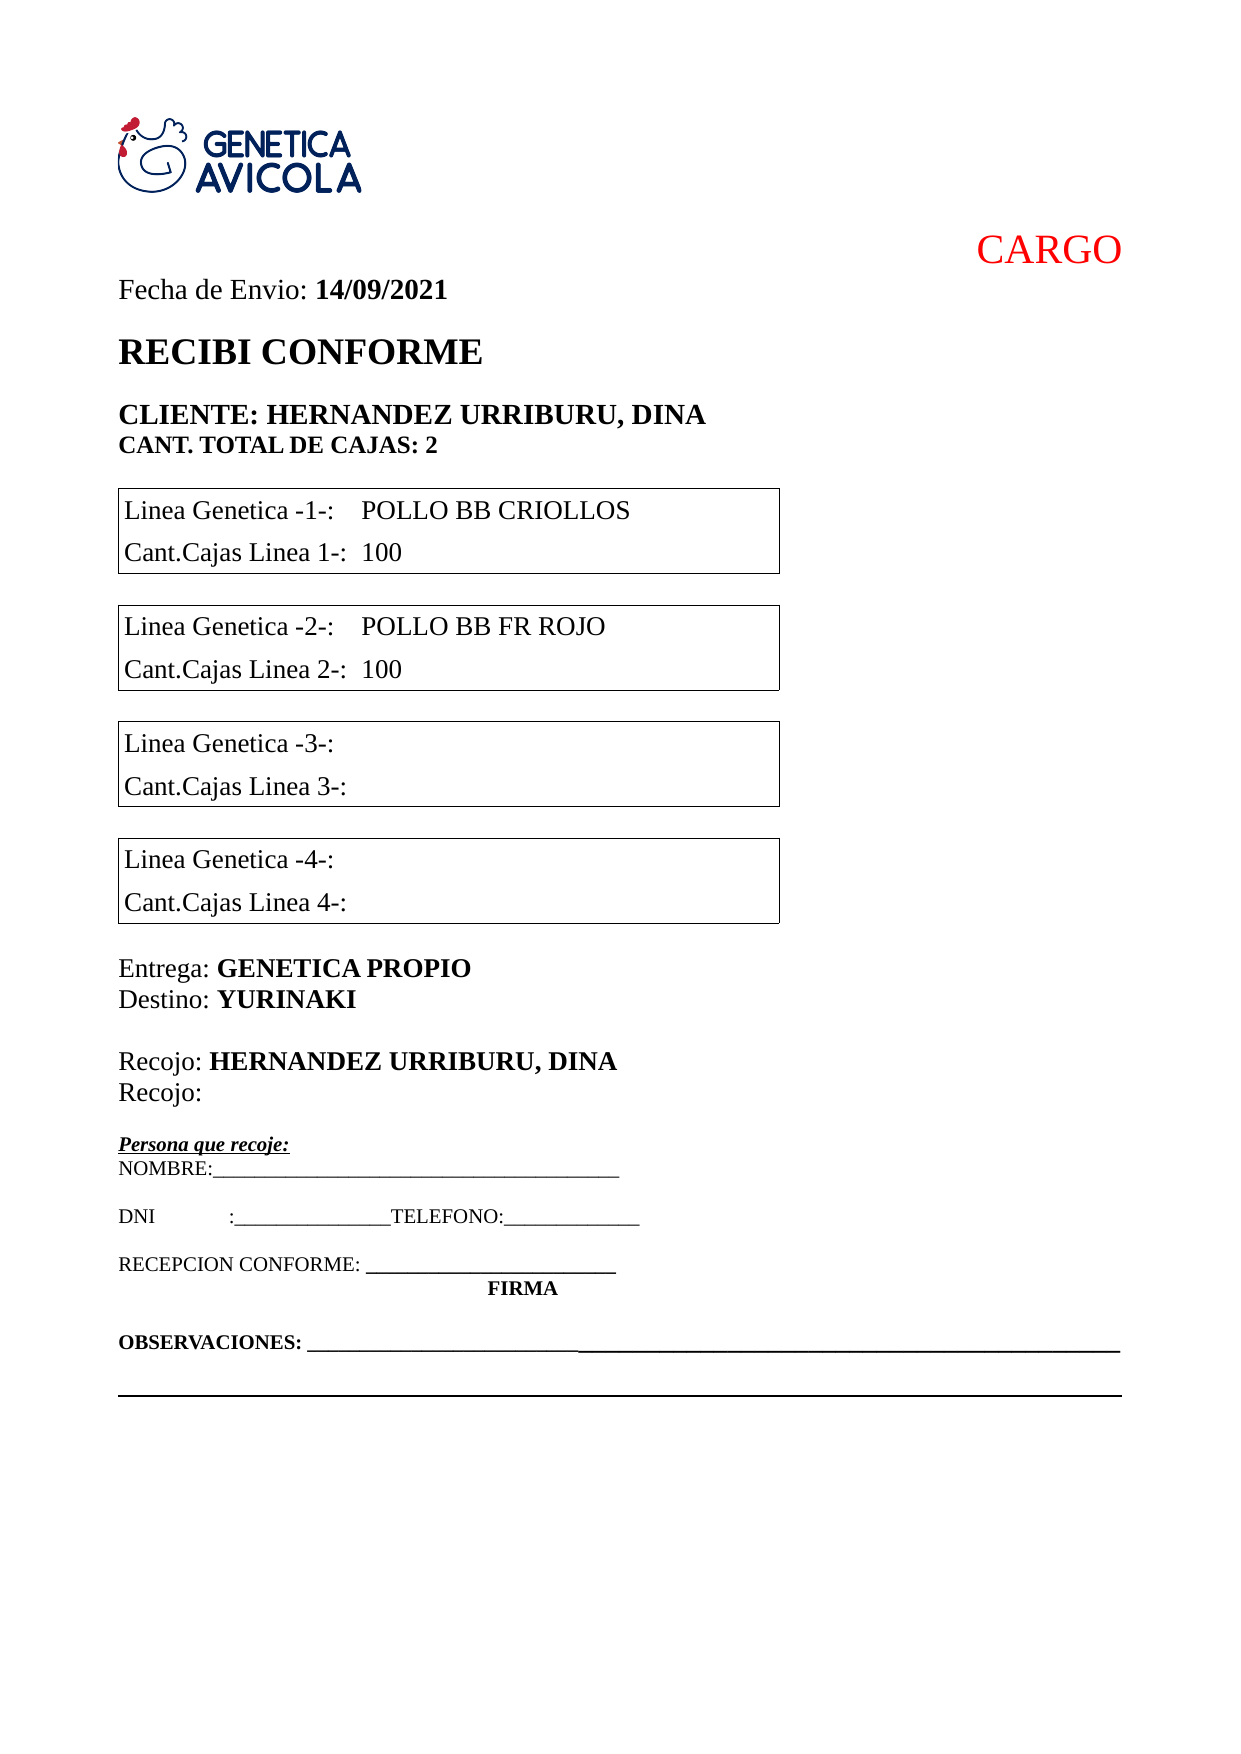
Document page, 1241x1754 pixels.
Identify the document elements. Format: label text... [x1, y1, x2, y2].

table_cell [356, 764, 779, 806]
text RECEPCION CONFORME: ________________________ [118, 1252, 1122, 1276]
table_cell Linea Genetica -3-: [119, 722, 356, 764]
text DNI :_______________TELEFONO:_____________ [118, 1204, 1122, 1228]
table_header Linea Genetica -1-: [119, 489, 356, 531]
table_cell Cant.Cajas Linea 1-: [119, 531, 356, 573]
table_cell [356, 574, 779, 604]
table_header POLLO BB CRIOLLOS [356, 489, 779, 531]
text CANT. TOTAL DE CAJAS: 2 [118, 431, 1122, 459]
table_cell Linea Genetica -4-: [119, 839, 356, 880]
text Destino: YURINAKI [118, 983, 1122, 1014]
table_cell [356, 880, 779, 923]
text Recojo: HERNANDEZ URRIBURU, DINA [118, 1045, 1122, 1076]
text Entrega: GENETICA PROPIO [118, 952, 1122, 983]
text FIRMA [118, 1276, 1122, 1300]
text Recojo: [118, 1076, 1122, 1108]
text OBSERVACIONES: __________________________________________________________________ [118, 1324, 1122, 1355]
text RECIBI CONFORME [118, 330, 1122, 373]
table_cell 100 [356, 531, 779, 573]
table_cell Cant.Cajas Linea 3-: [119, 764, 356, 806]
text Persona que recoje: [118, 1132, 1122, 1156]
table_cell Cant.Cajas Linea 2-: [119, 647, 356, 690]
table_cell [356, 839, 779, 880]
text CLIENTE: HERNANDEZ URRIBURU, DINA [118, 397, 1122, 431]
picture [117, 117, 362, 193]
table_cell [356, 807, 779, 838]
table_cell 100 [356, 647, 779, 690]
table_cell [118, 807, 356, 838]
table_cell POLLO BB FR ROJO [356, 606, 779, 647]
text NOMBRE:_______________________________________ [118, 1156, 1122, 1180]
text CARGO [118, 224, 1122, 272]
table_cell Linea Genetica -2-: [119, 606, 356, 647]
table_cell Cant.Cajas Linea 4-: [119, 880, 356, 923]
text Fecha de Envio: 14/09/2021 [118, 272, 1122, 306]
table_cell [118, 574, 356, 604]
table_cell [356, 691, 779, 721]
table_cell [118, 691, 356, 721]
table_cell [356, 722, 779, 764]
